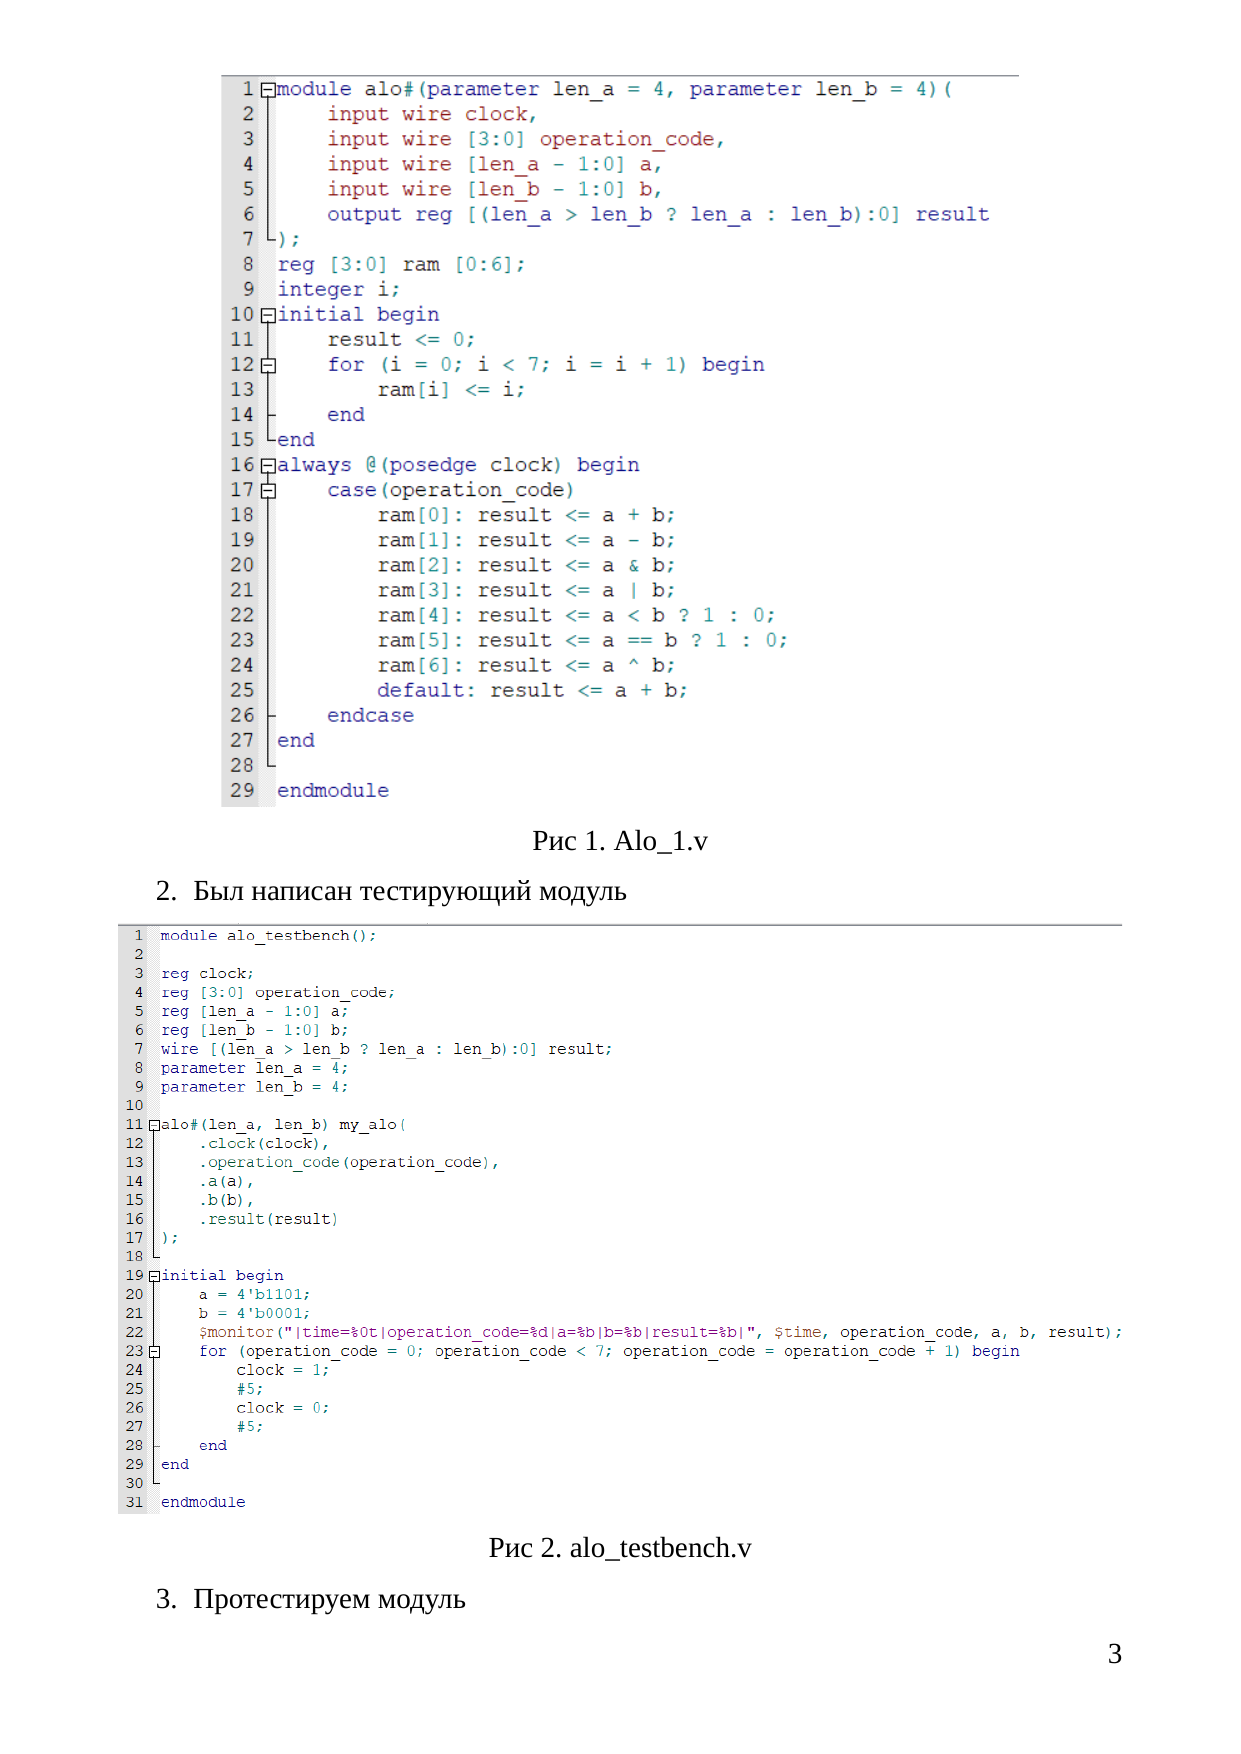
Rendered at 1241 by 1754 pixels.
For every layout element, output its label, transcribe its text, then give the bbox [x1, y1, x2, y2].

list Был написан тестирующий модуль [156, 873, 1122, 907]
list Протестируем модуль [156, 1581, 1122, 1614]
text Рис 2. alo_testbench.v [118, 1531, 1122, 1564]
text Рис 1. Alo_1.v [118, 823, 1122, 857]
